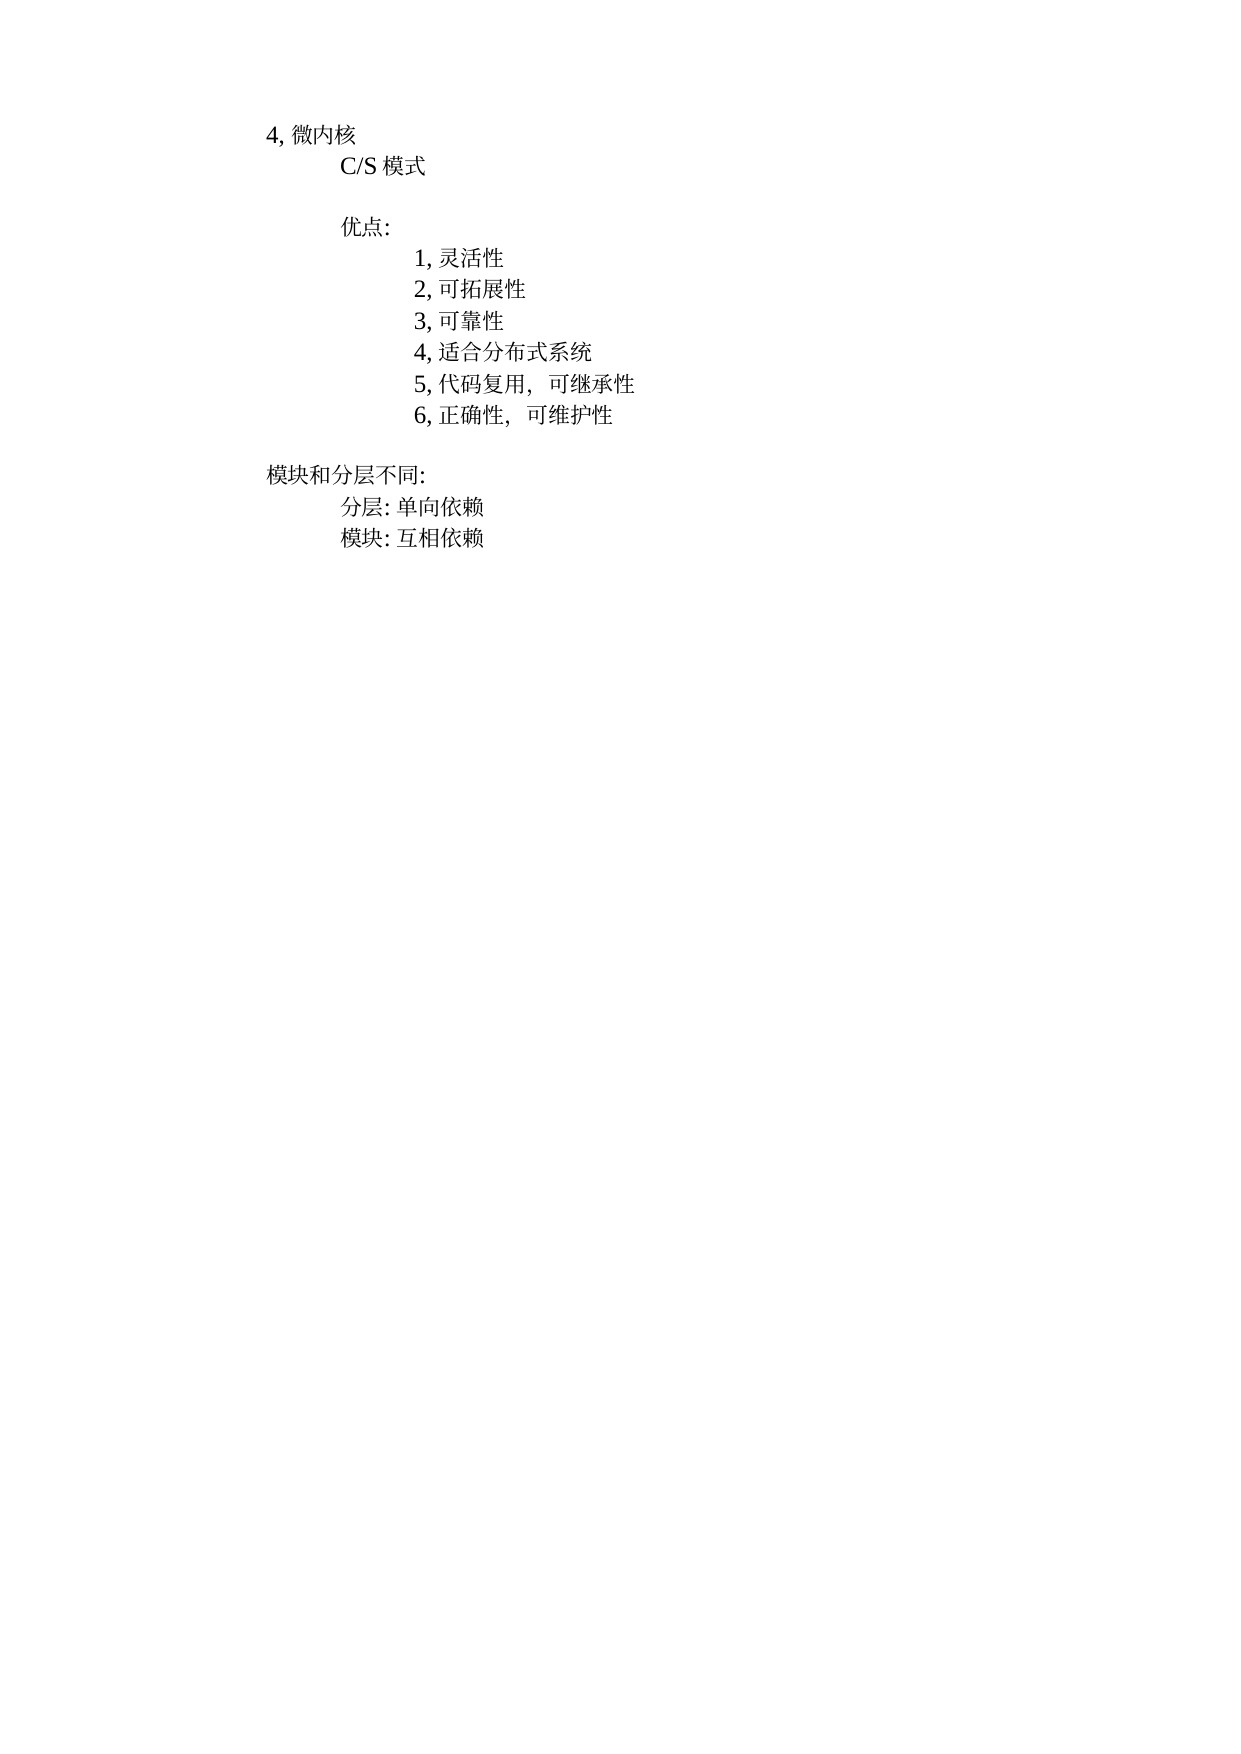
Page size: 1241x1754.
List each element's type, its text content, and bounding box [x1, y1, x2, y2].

text 4, 适合分布式系统 [118, 336, 1122, 367]
text 6, 正确性，可维护性 [118, 398, 1122, 430]
text 2, 可拓展性 [118, 273, 1122, 304]
text 4, 微内核 [118, 118, 1122, 149]
text C/S模式 [118, 149, 1122, 181]
text 5, 代码复用，可继承性 [118, 367, 1122, 398]
text 1, 灵活性 [118, 241, 1122, 273]
text 分层: 单向依赖 [118, 490, 1122, 522]
text 模块和分层不同: [118, 459, 1122, 490]
text 3, 可靠性 [118, 304, 1122, 336]
text 优点: [118, 210, 1122, 241]
text 模块: 互相依赖 [118, 522, 1122, 553]
